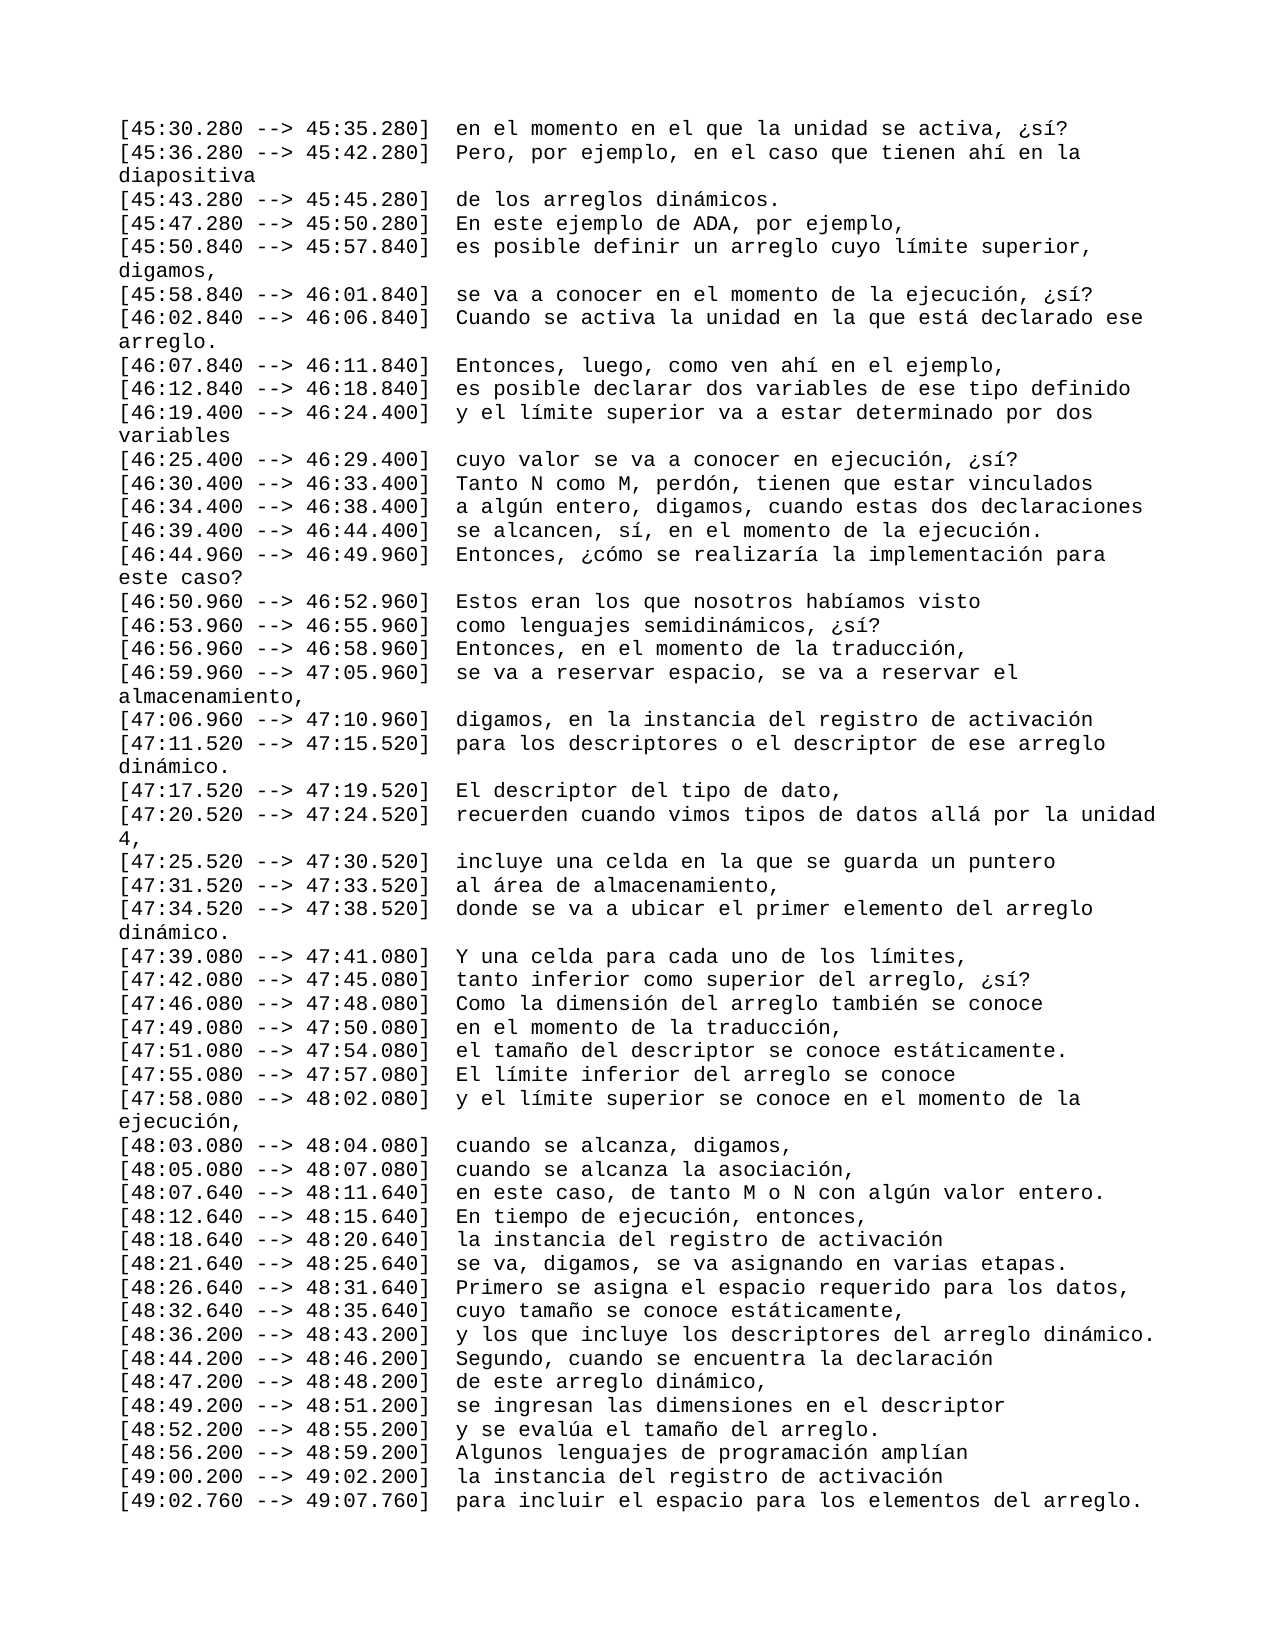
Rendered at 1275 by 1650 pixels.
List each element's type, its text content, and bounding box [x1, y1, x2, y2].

text [47:11.520 --> 47:15.520] para los descriptores o el descriptor de ese arreglo dinámico. [118, 733, 1157, 780]
text [48:56.200 --> 48:59.200] Algunos lenguajes de programación amplían [118, 1442, 1157, 1466]
text [47:06.960 --> 47:10.960] digamos, en la instancia del registro de activación [118, 709, 1157, 733]
text [47:20.520 --> 47:24.520] recuerden cuando vimos tipos de datos allá por la unidad 4, [118, 804, 1157, 851]
text [47:42.080 --> 47:45.080] tanto inferior como superior del arreglo, ¿sí? [118, 969, 1157, 993]
text [48:21.640 --> 48:25.640] se va, digamos, se va asignando en varias etapas. [118, 1253, 1157, 1277]
text [48:44.200 --> 48:46.200] Segundo, cuando se encuentra la declaración [118, 1348, 1157, 1371]
text [46:07.840 --> 46:11.840] Entonces, luego, como ven ahí en el ejemplo, [118, 354, 1157, 378]
text [46:39.400 --> 46:44.400] se alcancen, sí, en el momento de la ejecución. [118, 520, 1157, 544]
text [46:30.400 --> 46:33.400] Tanto N como M, perdón, tienen que estar vinculados [118, 473, 1157, 496]
text [45:58.840 --> 46:01.840] se va a conocer en el momento de la ejecución, ¿sí? [118, 284, 1157, 307]
text [48:07.640 --> 48:11.640] en este caso, de tanto M o N con algún valor entero. [118, 1182, 1157, 1206]
text [48:52.200 --> 48:55.200] y se evalúa el tamaño del arreglo. [118, 1419, 1157, 1442]
text [45:43.280 --> 45:45.280] de los arreglos dinámicos. [118, 189, 1157, 213]
text [48:49.200 --> 48:51.200] se ingresan las dimensiones en el descriptor [118, 1395, 1157, 1419]
text [46:12.840 --> 46:18.840] es posible declarar dos variables de ese tipo definido [118, 378, 1157, 402]
text [49:02.760 --> 49:07.760] para incluir el espacio para los elementos del arreglo. [118, 1489, 1157, 1513]
text [48:32.640 --> 48:35.640] cuyo tamaño se conoce estáticamente, [118, 1300, 1157, 1324]
text [46:44.960 --> 46:49.960] Entonces, ¿cómo se realizaría la implementación para este caso? [118, 544, 1157, 591]
text [46:53.960 --> 46:55.960] como lenguajes semidinámicos, ¿sí? [118, 615, 1157, 638]
text [46:02.840 --> 46:06.840] Cuando se activa la unidad en la que está declarado ese arreglo. [118, 307, 1157, 354]
text [47:25.520 --> 47:30.520] incluye una celda en la que se guarda un puntero [118, 851, 1157, 875]
text [48:18.640 --> 48:20.640] la instancia del registro de activación [118, 1229, 1157, 1253]
text [46:25.400 --> 46:29.400] cuyo valor se va a conocer en ejecución, ¿sí? [118, 449, 1157, 473]
text [48:36.200 --> 48:43.200] y los que incluye los descriptores del arreglo dinámico. [118, 1324, 1157, 1348]
text [47:31.520 --> 47:33.520] al área de almacenamiento, [118, 875, 1157, 898]
text [45:30.280 --> 45:35.280] en el momento en el que la unidad se activa, ¿sí? [118, 118, 1157, 142]
text [45:36.280 --> 45:42.280] Pero, por ejemplo, en el caso que tienen ahí en la diapositiva [118, 142, 1157, 189]
text [48:12.640 --> 48:15.640] En tiempo de ejecución, entonces, [118, 1206, 1157, 1229]
text [45:47.280 --> 45:50.280] En este ejemplo de ADA, por ejemplo, [118, 213, 1157, 236]
text [47:58.080 --> 48:02.080] y el límite superior se conoce en el momento de la ejecución, [118, 1088, 1157, 1135]
text [46:34.400 --> 46:38.400] a algún entero, digamos, cuando estas dos declaraciones [118, 496, 1157, 520]
text [47:51.080 --> 47:54.080] el tamaño del descriptor se conoce estáticamente. [118, 1040, 1157, 1064]
text [46:59.960 --> 47:05.960] se va a reservar espacio, se va a reservar el almacenamiento, [118, 662, 1157, 709]
text [47:34.520 --> 47:38.520] donde se va a ubicar el primer elemento del arreglo dinámico. [118, 898, 1157, 946]
text [49:00.200 --> 49:02.200] la instancia del registro de activación [118, 1466, 1157, 1489]
text [47:17.520 --> 47:19.520] El descriptor del tipo de dato, [118, 780, 1157, 804]
text [46:19.400 --> 46:24.400] y el límite superior va a estar determinado por dos variables [118, 402, 1157, 449]
text [46:50.960 --> 46:52.960] Estos eran los que nosotros habíamos visto [118, 591, 1157, 615]
text [48:05.080 --> 48:07.080] cuando se alcanza la asociación, [118, 1158, 1157, 1182]
text [48:47.200 --> 48:48.200] de este arreglo dinámico, [118, 1371, 1157, 1395]
text [45:50.840 --> 45:57.840] es posible definir un arreglo cuyo límite superior, digamos, [118, 236, 1157, 284]
text [46:56.960 --> 46:58.960] Entonces, en el momento de la traducción, [118, 638, 1157, 662]
text [47:49.080 --> 47:50.080] en el momento de la traducción, [118, 1017, 1157, 1040]
text [48:03.080 --> 48:04.080] cuando se alcanza, digamos, [118, 1135, 1157, 1158]
text [47:39.080 --> 47:41.080] Y una celda para cada uno de los límites, [118, 946, 1157, 969]
text [47:46.080 --> 47:48.080] Como la dimensión del arreglo también se conoce [118, 993, 1157, 1017]
text [48:26.640 --> 48:31.640] Primero se asigna el espacio requerido para los datos, [118, 1277, 1157, 1300]
text [47:55.080 --> 47:57.080] El límite inferior del arreglo se conoce [118, 1064, 1157, 1088]
